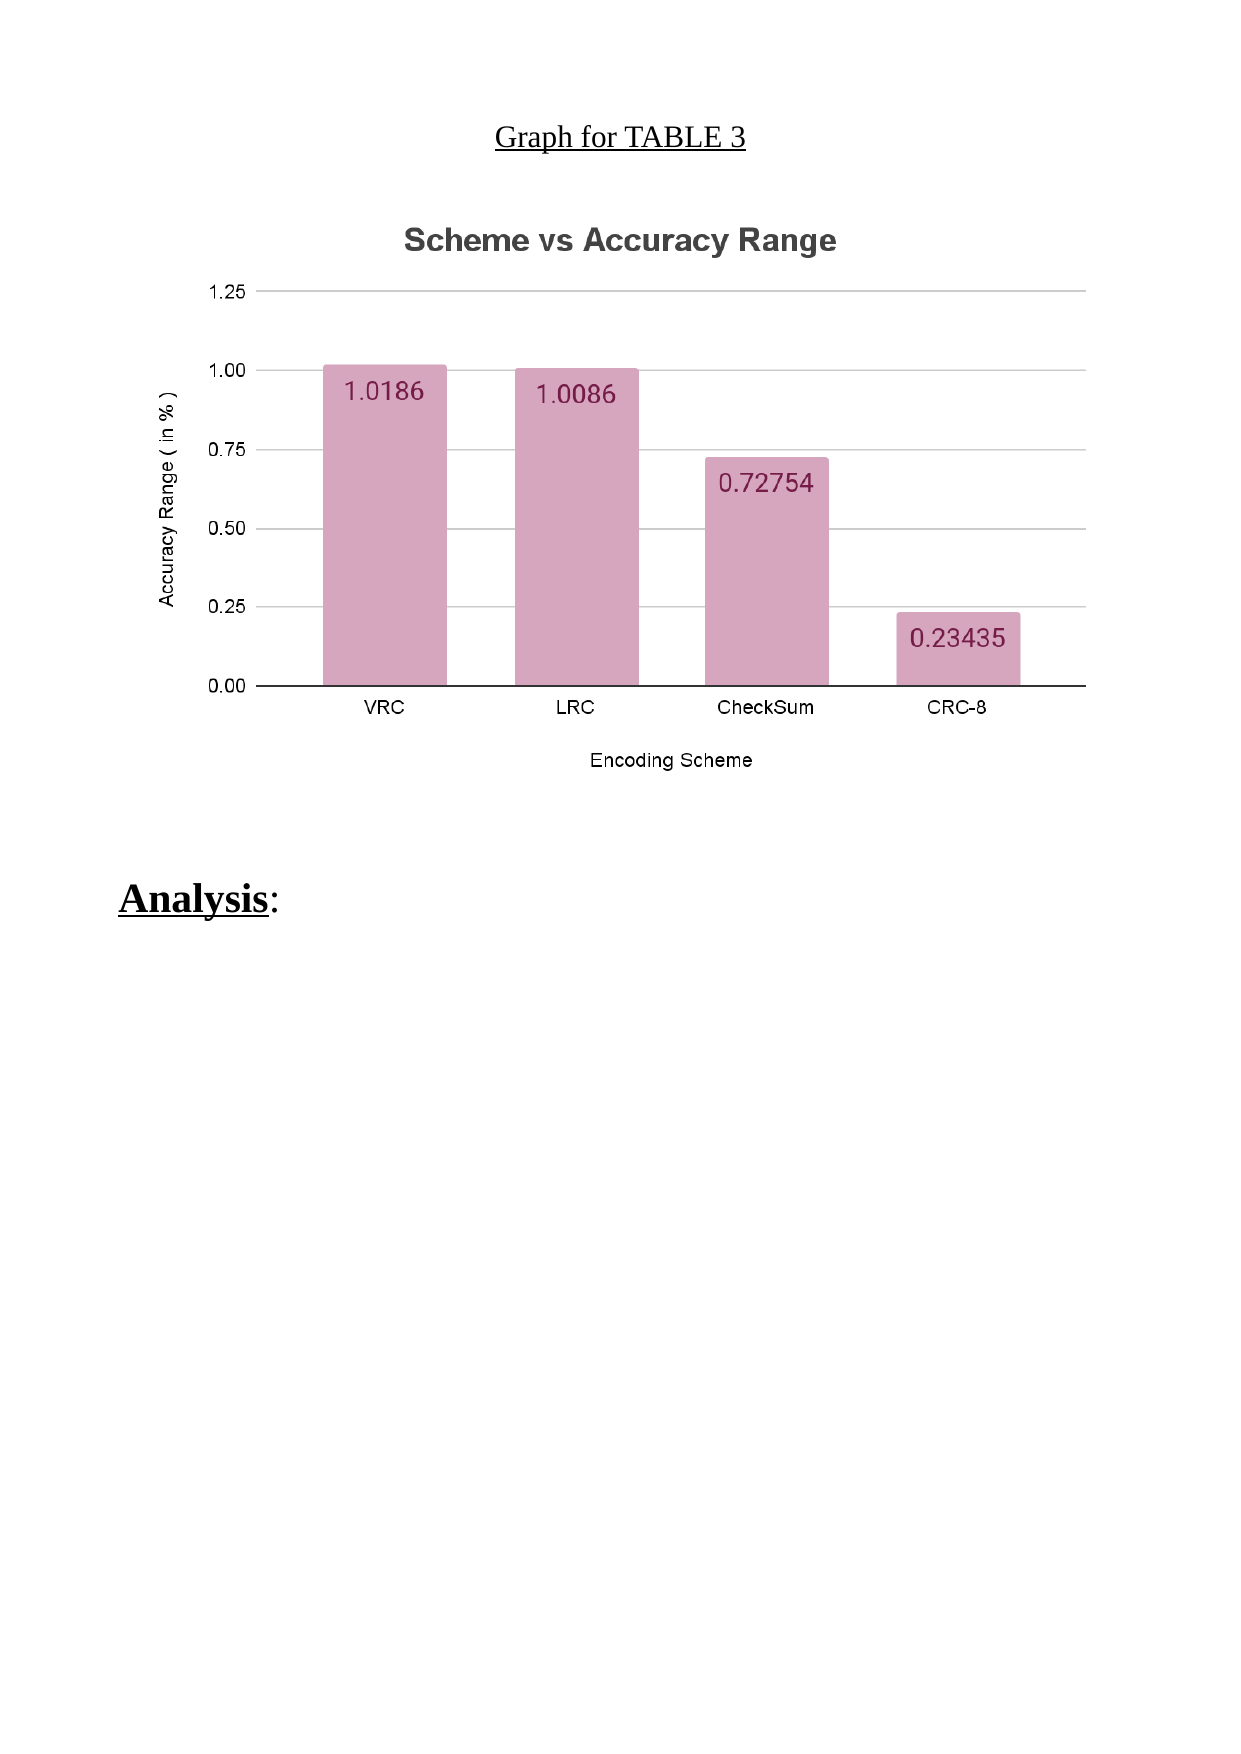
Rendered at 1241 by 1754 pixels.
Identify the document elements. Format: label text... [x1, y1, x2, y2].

text Analysis: [118, 873, 1122, 921]
text Graph for TABLE 3 [118, 118, 1122, 154]
picture [124, 190, 1116, 802]
